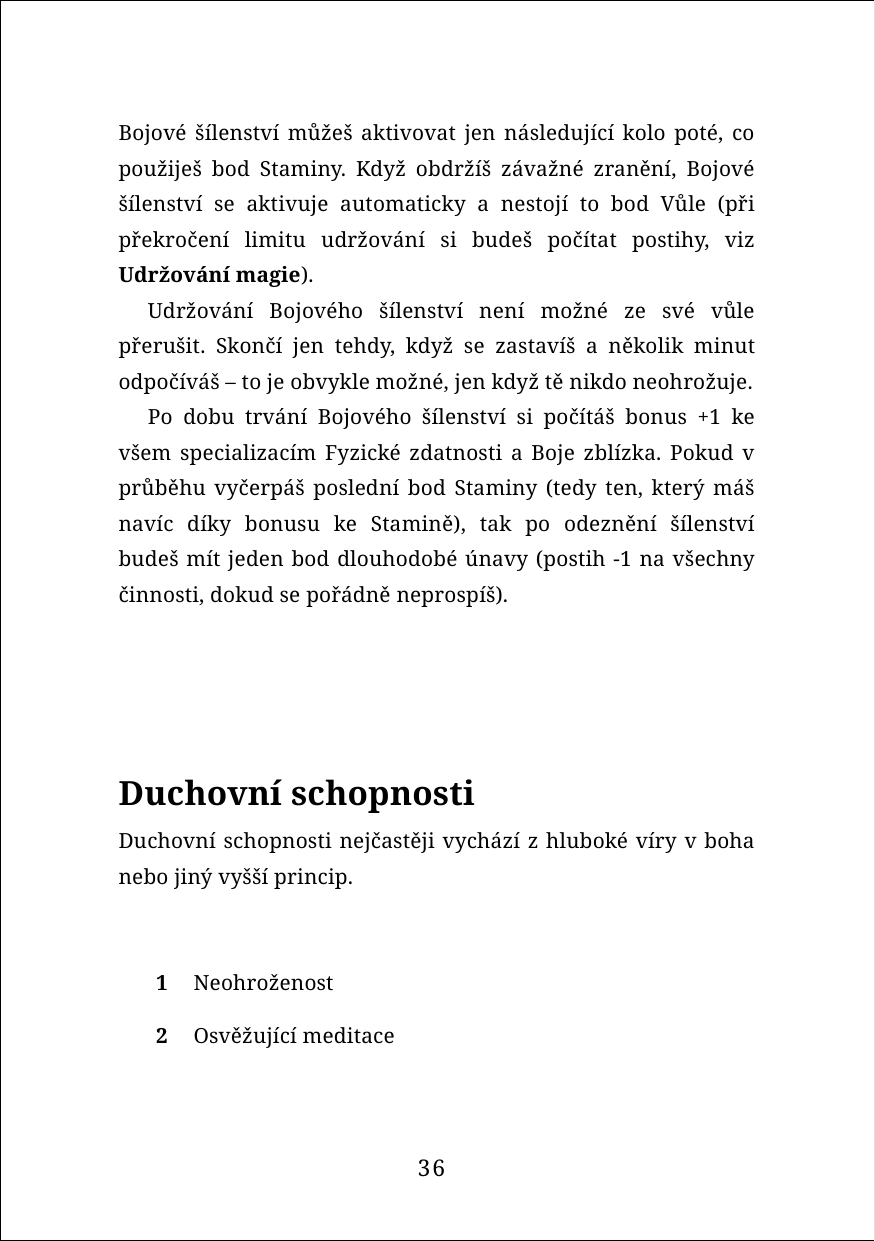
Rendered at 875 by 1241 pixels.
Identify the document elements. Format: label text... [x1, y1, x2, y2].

text Duchovní schopnosti nejčastěji vychází z hluboké víry v boha nebo jiný vyšší princip. [118, 826, 756, 890]
list Neohroženost [156, 968, 756, 997]
text Bojové šílenství můžeš aktivovat jen následující kolo poté, co použiješ bod Staminy. Když obdržíš závažné zranění, Bojové šílenství se aktivuje automaticky a nestojí to bod Vůle (při překročení limitu udržování si budeš počítat postihy, viz Udržování magie). Udržování Bojového šílenství není možné ze své vůle přerušit. Skončí jen tehdy, když se zastavíš a několik minut odpočíváš – to je obvykle možné, jen když tě nikdo neohrožuje. Po dobu trvání Bojového šílenství si počítáš bonus +1 ke všem specializacím Fyzické zdatnosti a Boje zblízka. Pokud v průběhu vyčerpáš poslední bod Staminy (tedy ten, který máš navíc díky bonusu ke Stamině), tak po odeznění šílenství budeš mít jeden bod dlouhodobé únavy (postih -1 na všechny činnosti, dokud se pořádně neprospíš). [118, 118, 756, 608]
subtitle Duchovní schopnosti [118, 769, 756, 815]
list Osvěžující meditace [156, 1022, 756, 1050]
